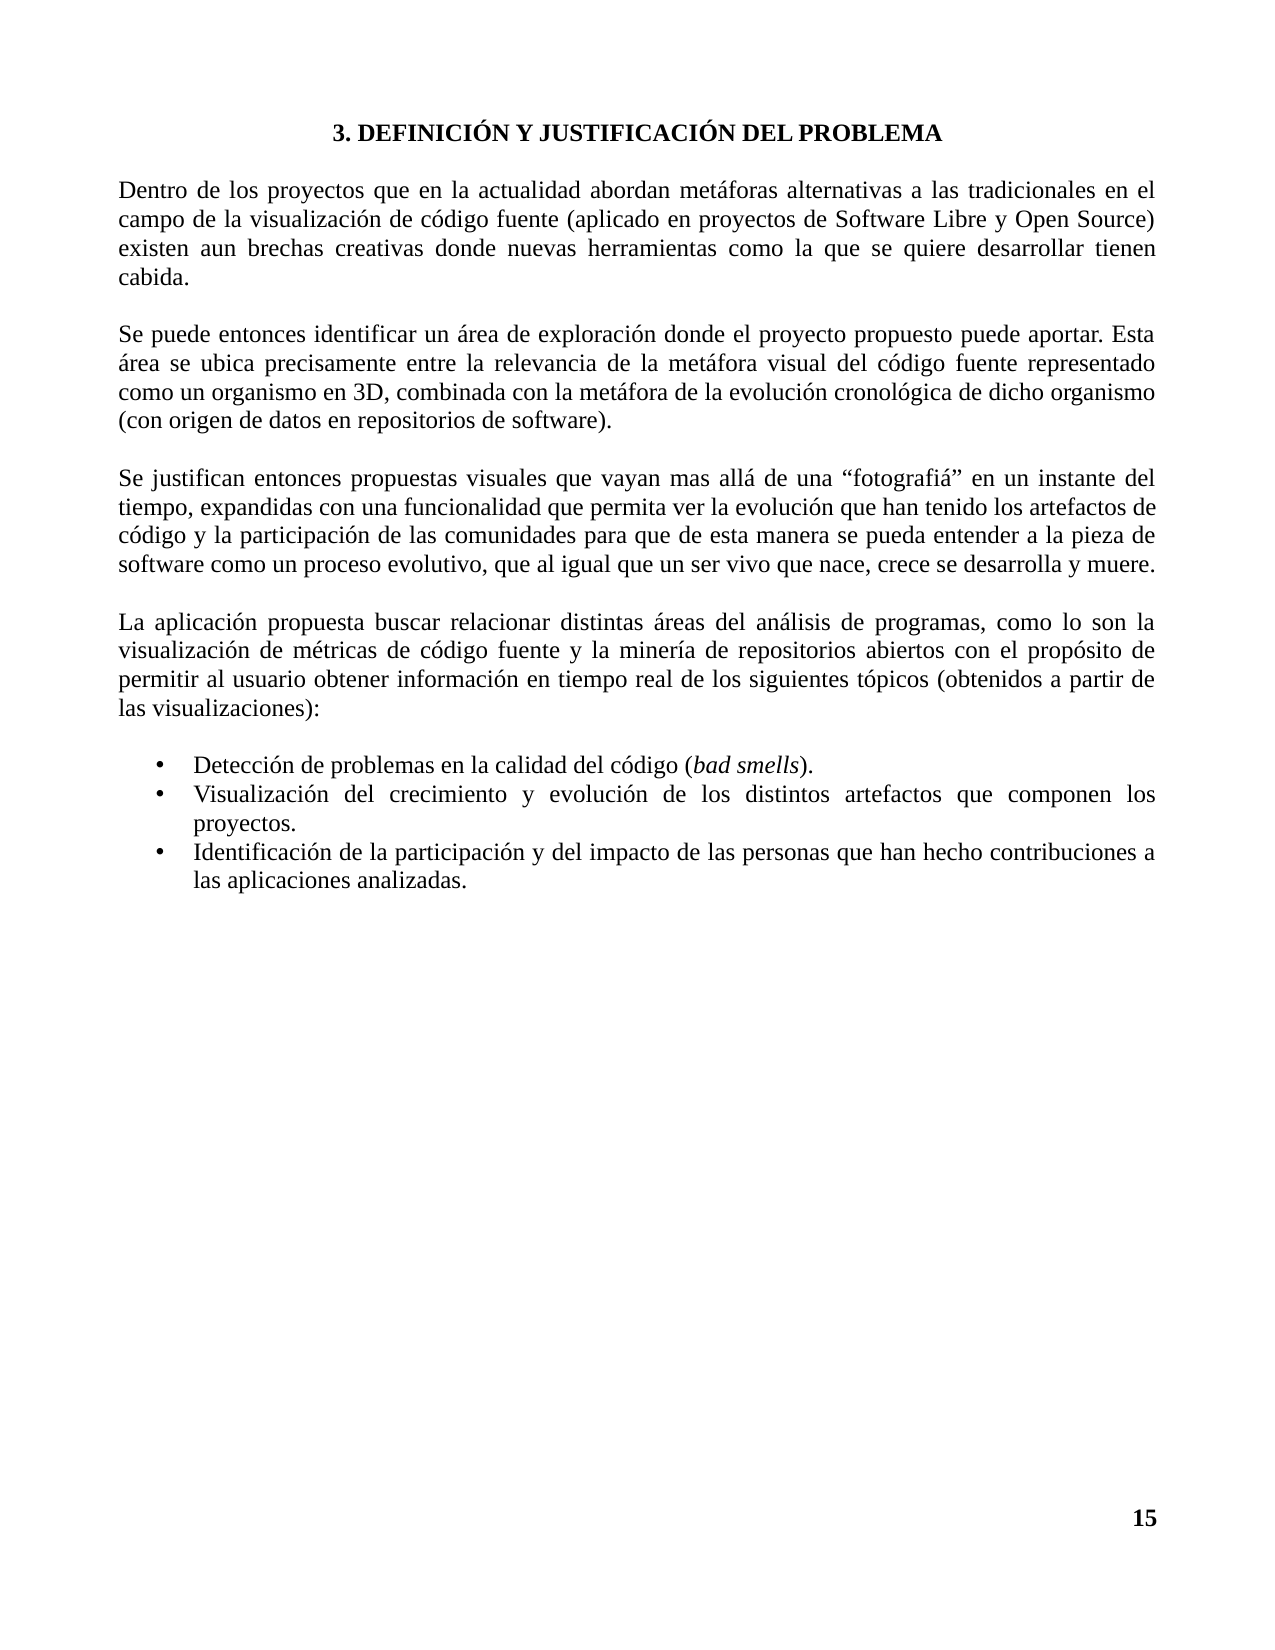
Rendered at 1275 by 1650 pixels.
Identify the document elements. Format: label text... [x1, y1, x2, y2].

text La aplicación propuesta buscar relacionar distintas áreas del análisis de programas, como lo son la visualización de métricas de código fuente y la minería de repositorios abiertos con el propósito de permitir al usuario obtener información en tiempo real de los siguientes tópicos (obtenidos a partir de las visualizaciones): [118, 607, 1157, 722]
text Se justifican entonces propuestas visuales que vayan mas allá de una “fotografiá” en un instante del tiempo, expandidas con una funcionalidad que permita ver la evolución que han tenido los artefactos de código y la participación de las comunidades para que de esta manera se pueda entender a la pieza de software como un proceso evolutivo, que al igual que un ser vivo que nace, crece se desarrolla y muere. [118, 463, 1157, 578]
list Identificación de la participación y del impacto de las personas que han hecho contribuciones a las aplicaciones analizadas. [156, 837, 1157, 894]
list Detección de problemas en la calidad del código (bad smells). [156, 751, 1157, 779]
text Dentro de los proyectos que en la actualidad abordan metáforas alternativas a las tradicionales en el campo de la visualización de código fuente (aplicado en proyectos de Software Libre y Open Source) existen aun brechas creativas donde nuevas herramientas como la que se quiere desarrollar tienen cabida. [118, 147, 1157, 291]
text Se puede entonces identificar un área de exploración donde el proyecto propuesto puede aportar. Esta área se ubica precisamente entre la relevancia de la metáfora visual del código fuente representado como un organismo en 3D, combinada con la metáfora de la evolución cronológica de dicho organismo (con origen de datos en repositorios de software). [118, 319, 1157, 434]
text 3. DEFINICIÓN Y JUSTIFICACIÓN DEL PROBLEMA [118, 118, 1157, 147]
list Visualización del crecimiento y evolución de los distintos artefactos que componen los proyectos. [156, 779, 1157, 837]
